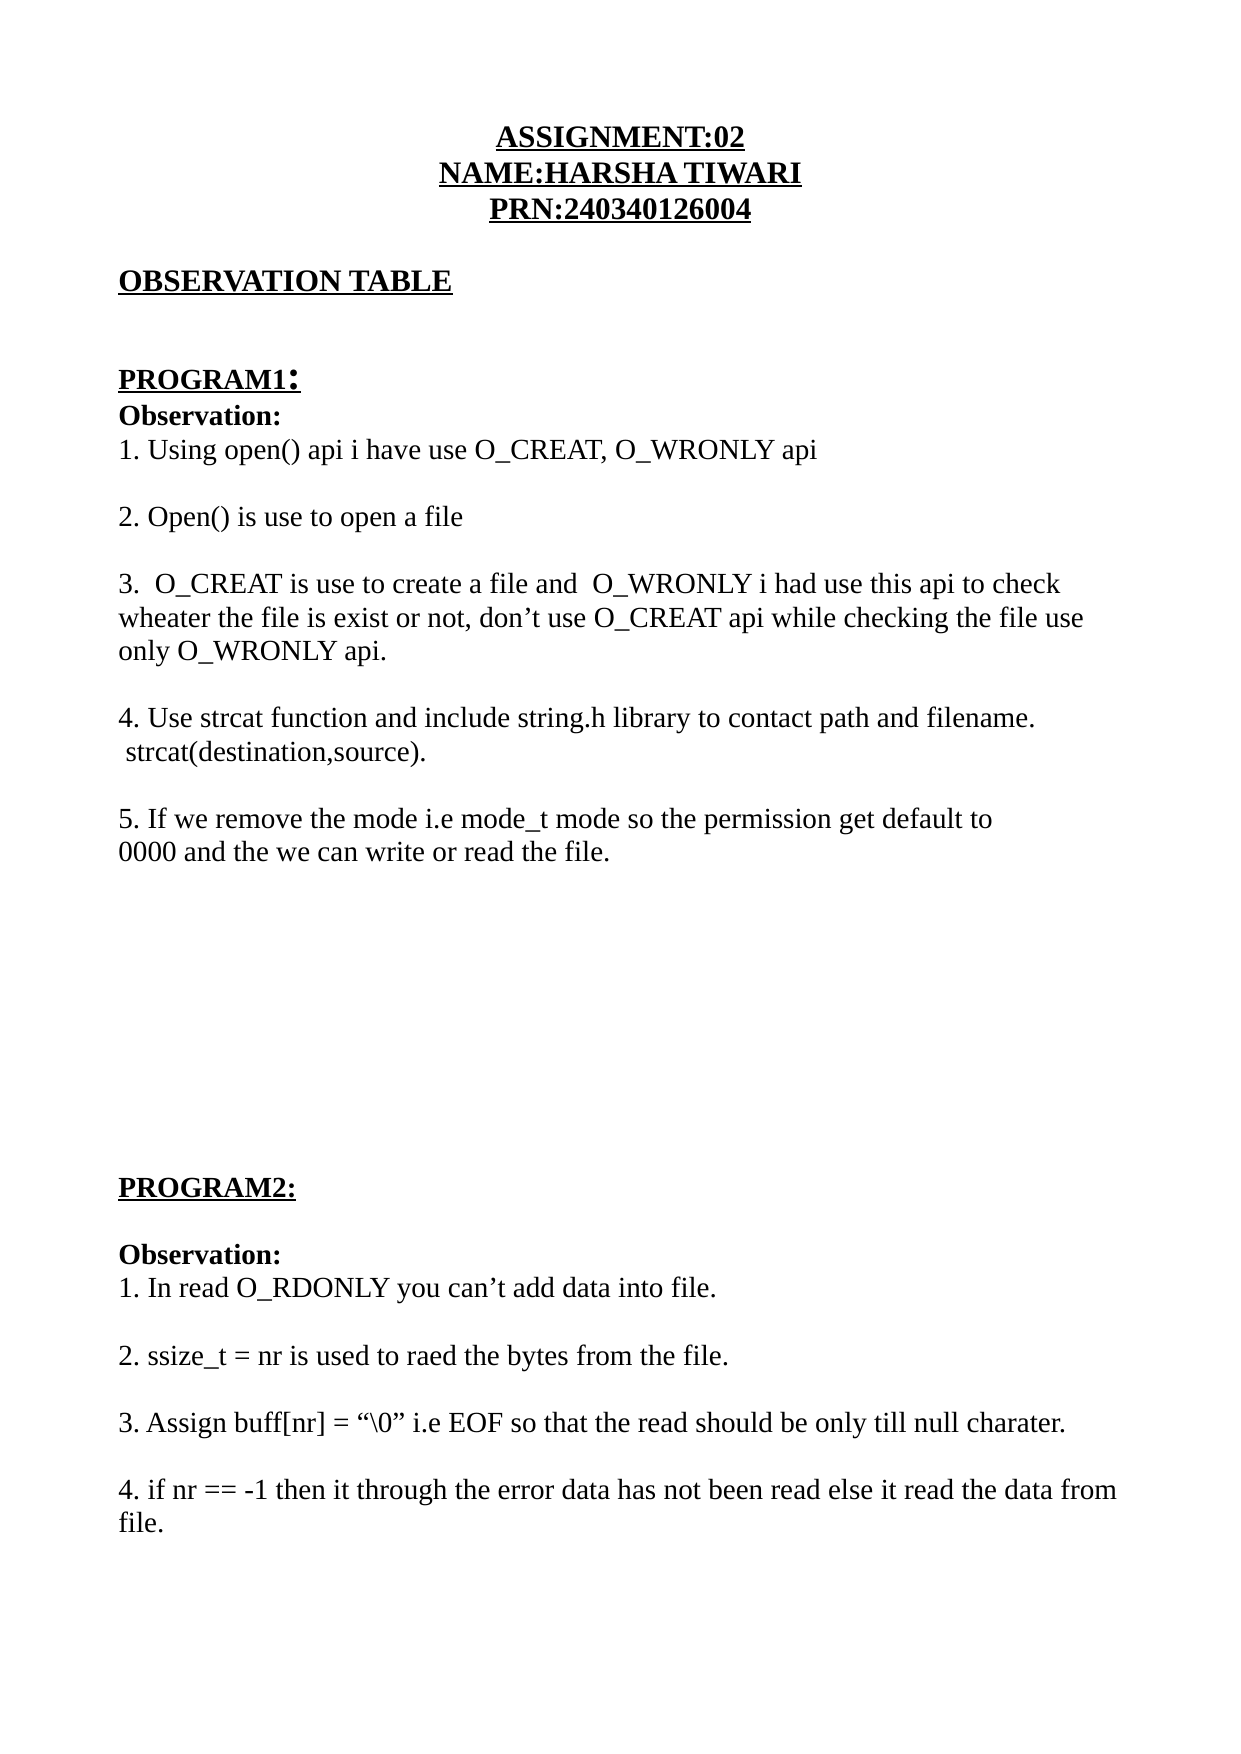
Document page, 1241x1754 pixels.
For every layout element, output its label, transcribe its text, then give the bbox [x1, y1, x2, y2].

text ASSIGNMENT:02 [118, 118, 1122, 154]
text PROGRAM2: [118, 1170, 1122, 1203]
text 1. Using open() api i have use O_CREAT, O_WRONLY api [118, 432, 1122, 466]
text 3. O_CREAT is use to create a file and O_WRONLY i had use this api to check wheater the file is exist or not, don’t use O_CREAT api while checking the file use only O_WRONLY api. [118, 566, 1122, 667]
text PROGRAM1: [118, 351, 1122, 398]
text strcat(destination,source). [118, 734, 1122, 767]
text 3. Assign buff[nr] = “\0” i.e EOF so that the read should be only till null charater. [118, 1405, 1122, 1438]
text Observation: [118, 1237, 1122, 1271]
text 4. if nr == -1 then it through the error data has not been read else it read the data from file. [118, 1472, 1122, 1539]
text 2. ssize_t = nr is used to raed the bytes from the file. [118, 1338, 1122, 1371]
text 2. Open() is use to open a file [118, 499, 1122, 533]
text 0000 and the we can write or read the file. [118, 834, 1122, 868]
text 4. Use strcat function and include string.h library to contact path and filename. [118, 700, 1122, 734]
text NAME:HARSHA TIWARI [118, 154, 1122, 190]
text 5. If we remove the mode i.e mode_t mode so the permission get default to [118, 801, 1122, 834]
text Observation: [118, 398, 1122, 432]
text 1. In read O_RDONLY you can’t add data into file. [118, 1271, 1122, 1304]
text OBSERVATION TABLE [118, 262, 1122, 298]
text PRN:240340126004 [118, 190, 1122, 226]
